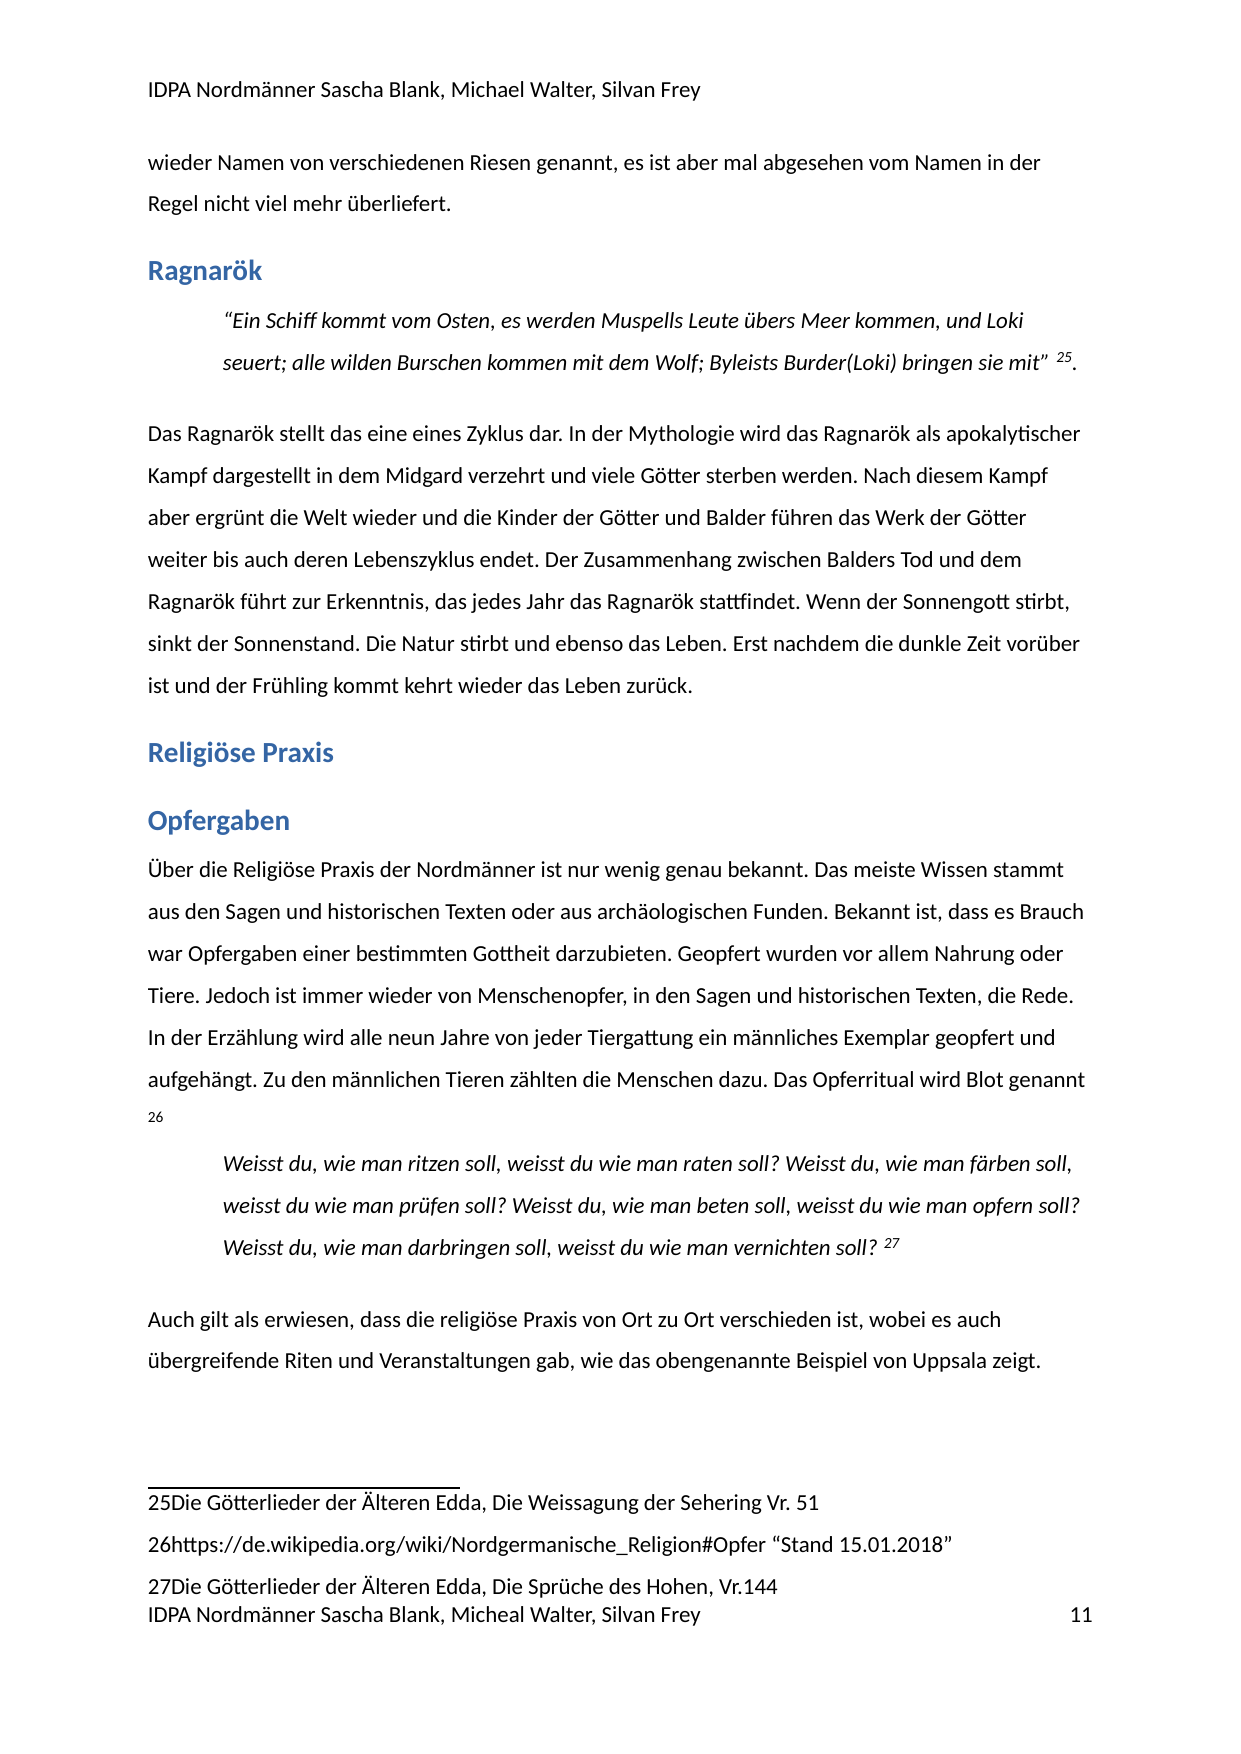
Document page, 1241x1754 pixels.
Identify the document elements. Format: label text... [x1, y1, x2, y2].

subtitle Opfergaben [148, 802, 1093, 838]
text https://de.wikipedia.org/wiki/Nordgermanische_Religion#Opfer “Stand 15.01.2018” [148, 1530, 1093, 1558]
text Auch gilt als erwiesen, dass die religiöse Praxis von Ort zu Ort verschieden ist, wobei es auch übergreifende Riten und Veranstaltungen gab, wie das obengenannte Beispiel von Uppsala zeigt. [148, 1305, 1093, 1375]
text Weisst du, wie man ritzen soll, weisst du wie man raten soll? Weisst du, wie man färben soll, weisst du wie man prüfen soll? Weisst du, wie man beten soll, weisst du wie man opfern soll? Weisst du, wie man darbringen soll, weisst du wie man vernichten soll? [223, 1149, 1093, 1261]
text Die Götterlieder der Älteren Edda, Die Sprüche des Hohen, Vr.144 [148, 1572, 1093, 1600]
text Das Ragnarök stellt das eine eines Zyklus dar. In der Mythologie wird das Ragnarök als apokalytischer Kampf dargestellt in dem Midgard verzehrt und viele Götter sterben werden. Nach diesem Kampf aber ergrünt die Welt wieder und die Kinder der Götter und Balder führen das Werk der Götter weiter bis auch deren Lebenszyklus endet. Der Zusammenhang zwischen Balders Tod und dem Ragnarök führt zur Erkenntnis, das jedes Jahr das Ragnarök stattfindet. Wenn der Sonnengott stirbt, sinkt der Sonnenstand. Die Natur stirbt und ebenso das Leben. Erst nachdem die dunkle Zeit vorüber ist und der Frühling kommt kehrt wieder das Leben zurück. [148, 419, 1093, 699]
subtitle Ragnarök [148, 252, 1093, 288]
text wieder Namen von verschiedenen Riesen genannt, es ist aber mal abgesehen vom Namen in der Regel nicht viel mehr überliefert. [148, 148, 1093, 218]
subtitle Religiöse Praxis [148, 734, 1093, 769]
text Über die Religiöse Praxis der Nordmänner ist nur wenig genau bekannt. Das meiste Wissen stammt aus den Sagen und historischen Texten oder aus archäologischen Funden. Bekannt ist, dass es Brauch war Opfergaben einer bestimmten Gottheit darzubieten. Geopfert wurden vor allem Nahrung oder Tiere. Jedoch ist immer wieder von Menschenopfer, in den Sagen und historischen Texten, die Rede. In der Erzählung wird alle neun Jahre von jeder Tiergattung ein männliches Exemplar geopfert und aufgehängt. Zu den männlichen Tieren zählten die Menschen dazu. Das Opferritual wird Blot genannt [148, 855, 1093, 1135]
text “Ein Schiff kommt vom Osten, es werden Muspells Leute übers Meer kommen, und Loki seuert; alle wilden Burschen kommen mit dem Wolf; Byleists Burder(Loki) bringen sie mit” . [223, 306, 1093, 376]
text Die Götterlieder der Älteren Edda, Die Weissagung der Sehering Vr. 51 [148, 1488, 1093, 1516]
